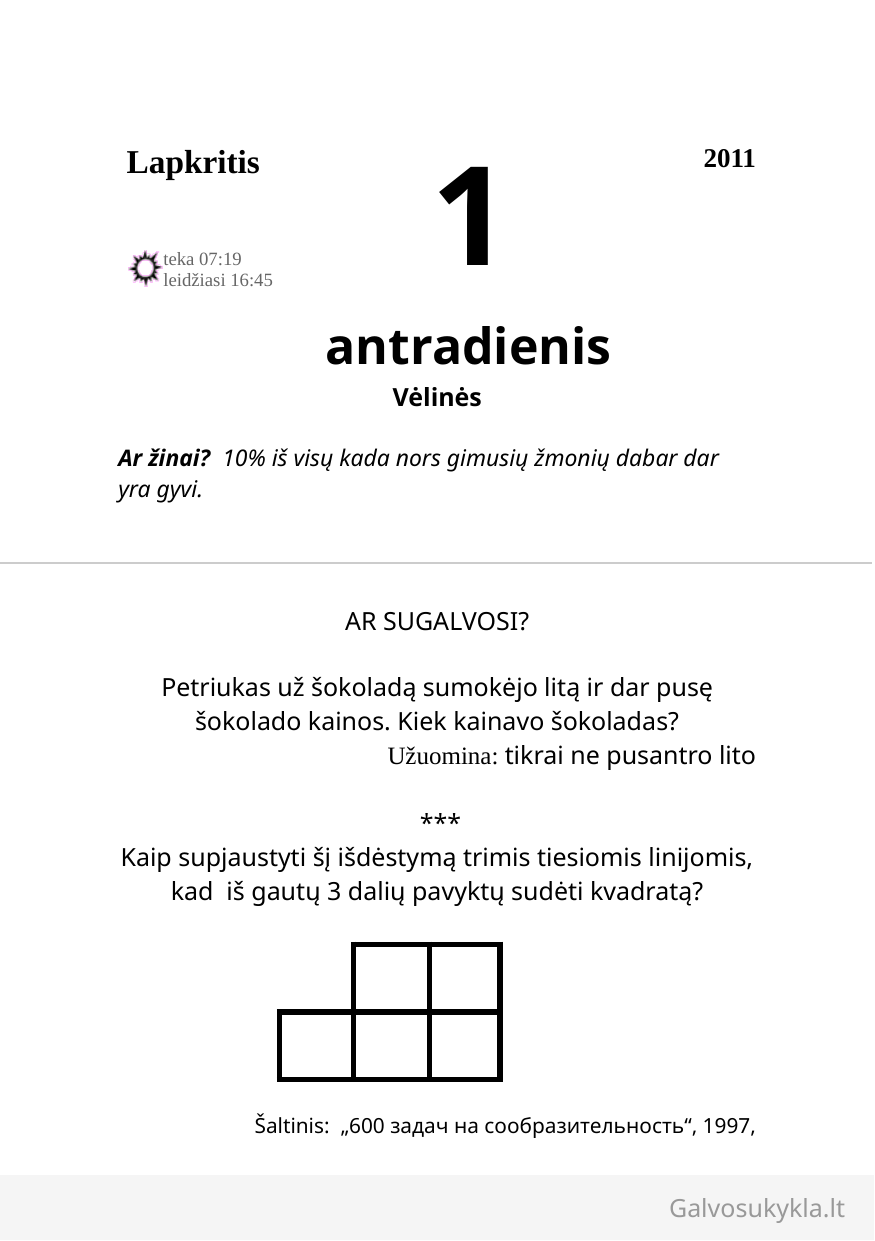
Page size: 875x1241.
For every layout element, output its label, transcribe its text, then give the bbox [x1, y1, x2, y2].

text Kaip supjaustyti šį išdėstymą trimis tiesiomis linijomis, kad iš gautų 3 dalių pavyktų sudėti kvadratą? [118, 839, 756, 908]
text *** [118, 805, 756, 839]
table_cell [282, 1015, 351, 1077]
table_header 1 antradienis [299, 118, 638, 379]
table_cell [356, 1015, 427, 1077]
table_header Lapkritis teka 07:19 leidžiasi 16:45 [118, 118, 298, 287]
table_header [279, 942, 351, 1009]
text Petriukas už šokoladą sumokėjo litą ir dar pusę šokolado kainos. Kiek kainavo šokoladas? [118, 669, 756, 737]
table_header [356, 947, 427, 1009]
text Ar žinai? 10% iš visų kada nors gimusių žmonių dabar dar yra gyvi. [118, 442, 756, 504]
text AR SUGALVOSI? [118, 604, 756, 638]
table_header [432, 947, 497, 1009]
picture [127, 250, 164, 288]
text Vėlinės [118, 379, 756, 413]
table_header 2011 [638, 118, 756, 379]
table_cell [432, 1015, 497, 1077]
text Šaltinis: „600 задач на сообразительность“, 1997, [118, 1111, 756, 1139]
text Užuomina: tikrai ne pusantro lito [118, 737, 756, 771]
table_header [118, 288, 298, 379]
